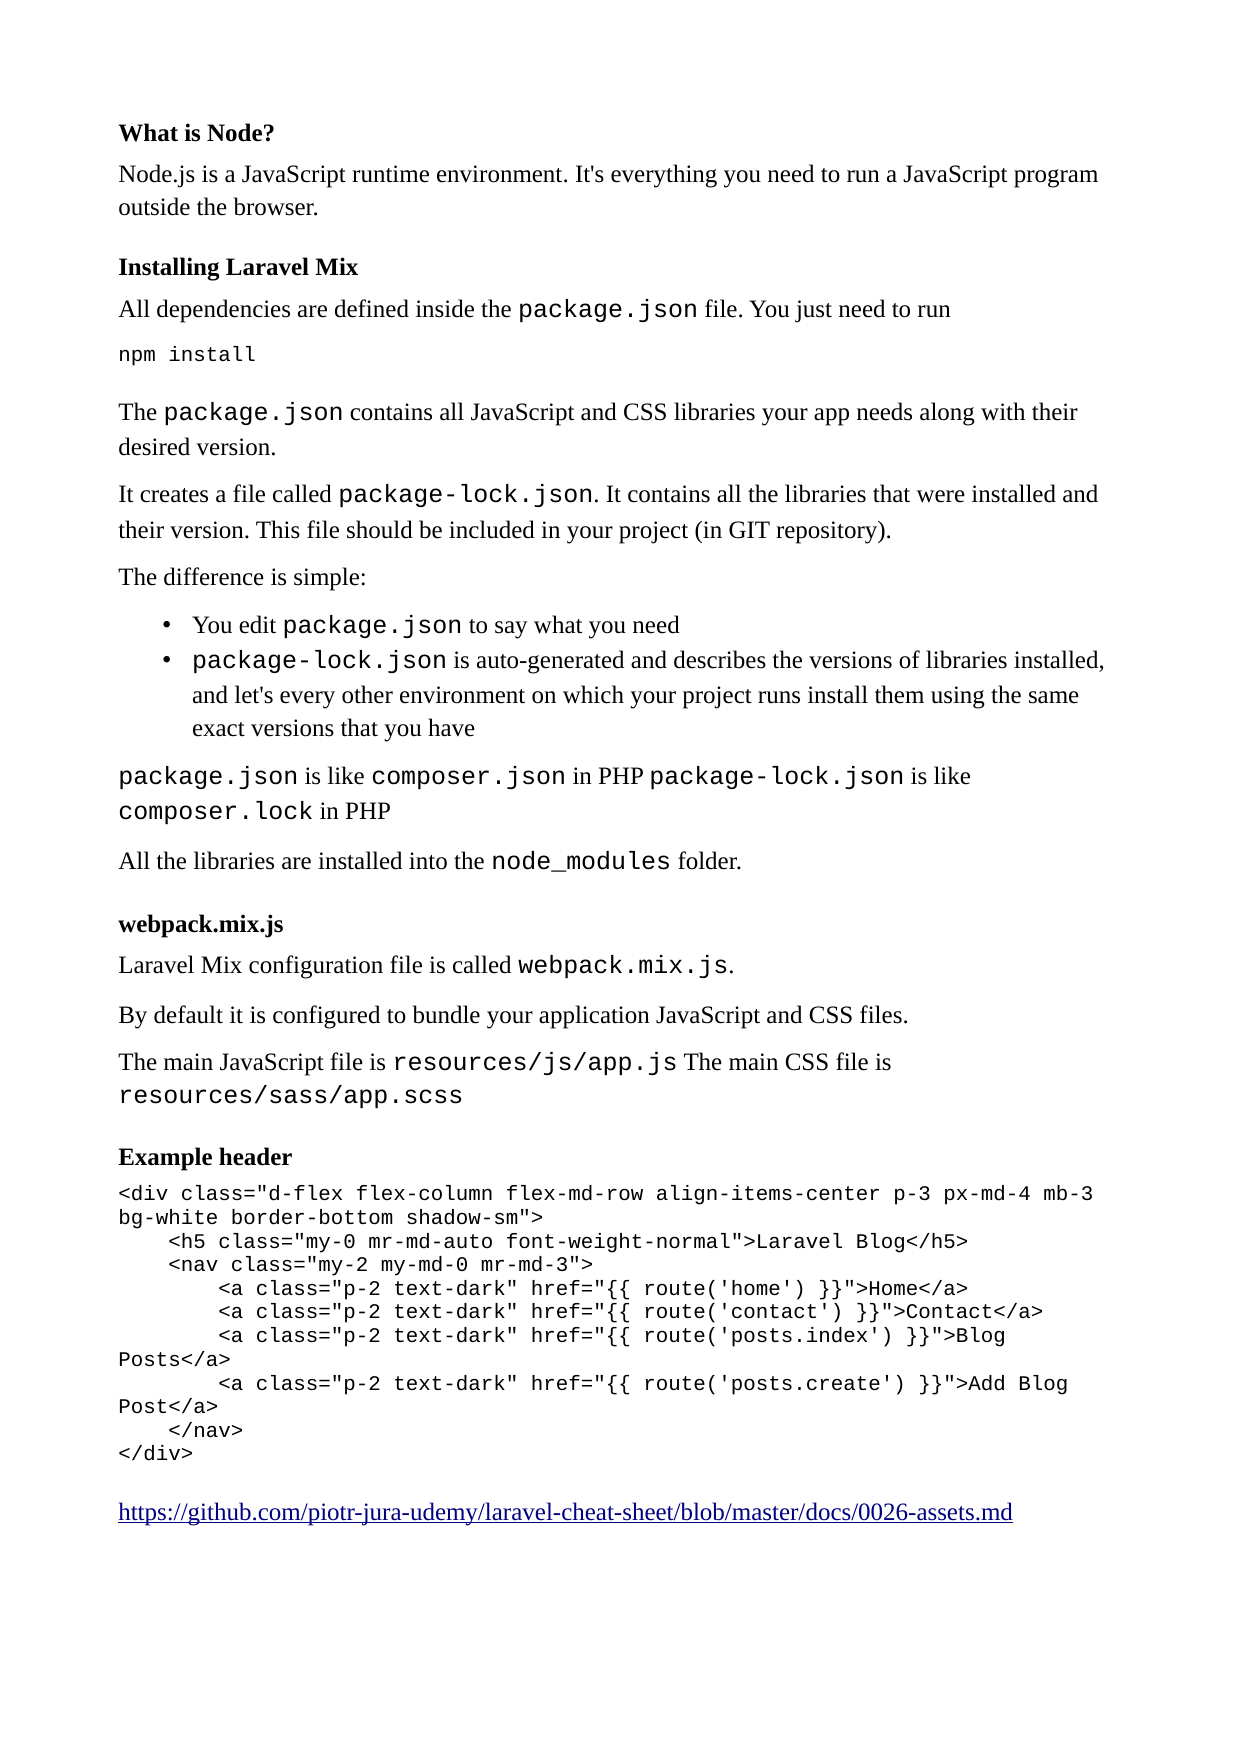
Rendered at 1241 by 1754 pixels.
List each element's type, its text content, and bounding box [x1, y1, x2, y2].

text <div class="d-flex flex-column flex-md-row align-items-center p-3 px-md-4 mb-3 bg-white border-bottom shadow-sm"> [118, 1183, 1122, 1231]
text The package.json contains all JavaScript and CSS libraries your app needs along with their desired version. [118, 397, 1122, 461]
text The difference is simple: [118, 562, 1122, 591]
text npm install [118, 344, 1122, 367]
text https://github.com/piotr-jura-udemy/laravel-cheat-sheet/blob/master/docs/0026-assets.md [118, 1497, 1122, 1525]
text Laravel Mix configuration file is called webpack.mix.js. [118, 950, 1122, 981]
text </div> [118, 1443, 1122, 1467]
subtitle Installing Laravel Mix [118, 252, 1122, 281]
text <a class="p-2 text-dark" href="{{ route('posts.create') }}">Add Blog Post</a> [118, 1372, 1122, 1420]
text <h5 class="my-0 mr-md-auto font-weight-normal">Laravel Blog</h5> [118, 1231, 1122, 1254]
subtitle What is Node? [118, 118, 1122, 147]
text package.json is like composer.json in PHP package-lock.json is like composer.lock in PHP [118, 761, 1122, 827]
text All the libraries are installed into the node_modules folder. [118, 846, 1122, 877]
text <a class="p-2 text-dark" href="{{ route('contact') }}">Contact</a> [118, 1302, 1122, 1325]
list You edit package.json to say what you need [162, 610, 1122, 641]
text <a class="p-2 text-dark" href="{{ route('home') }}">Home</a> [118, 1278, 1122, 1302]
text Node.js is a JavaScript runtime environment. It's everything you need to run a JavaScript program outside the browser. [118, 159, 1122, 221]
subtitle Example header [118, 1142, 1122, 1171]
text <a class="p-2 text-dark" href="{{ route('posts.index') }}">Blog Posts</a> [118, 1325, 1122, 1372]
text The main JavaScript file is resources/js/app.js The main CSS file is resources/sass/app.scss [118, 1047, 1122, 1111]
subtitle webpack.mix.js [118, 909, 1122, 937]
text <nav class="my-2 my-md-0 mr-md-3"> [118, 1254, 1122, 1278]
text All dependencies are defined inside the package.json file. You just need to run [118, 294, 1122, 324]
text It creates a file called package-lock.json. It contains all the libraries that were installed and their version. This file should be included in your project (in GIT repository). [118, 479, 1122, 543]
text </nav> [118, 1420, 1122, 1443]
list package-lock.json is auto-generated and describes the versions of libraries installed, and let's every other environment on which your project runs install them using the same exact versions that you have [162, 645, 1122, 742]
text By default it is configured to bundle your application JavaScript and CSS files. [118, 1000, 1122, 1029]
